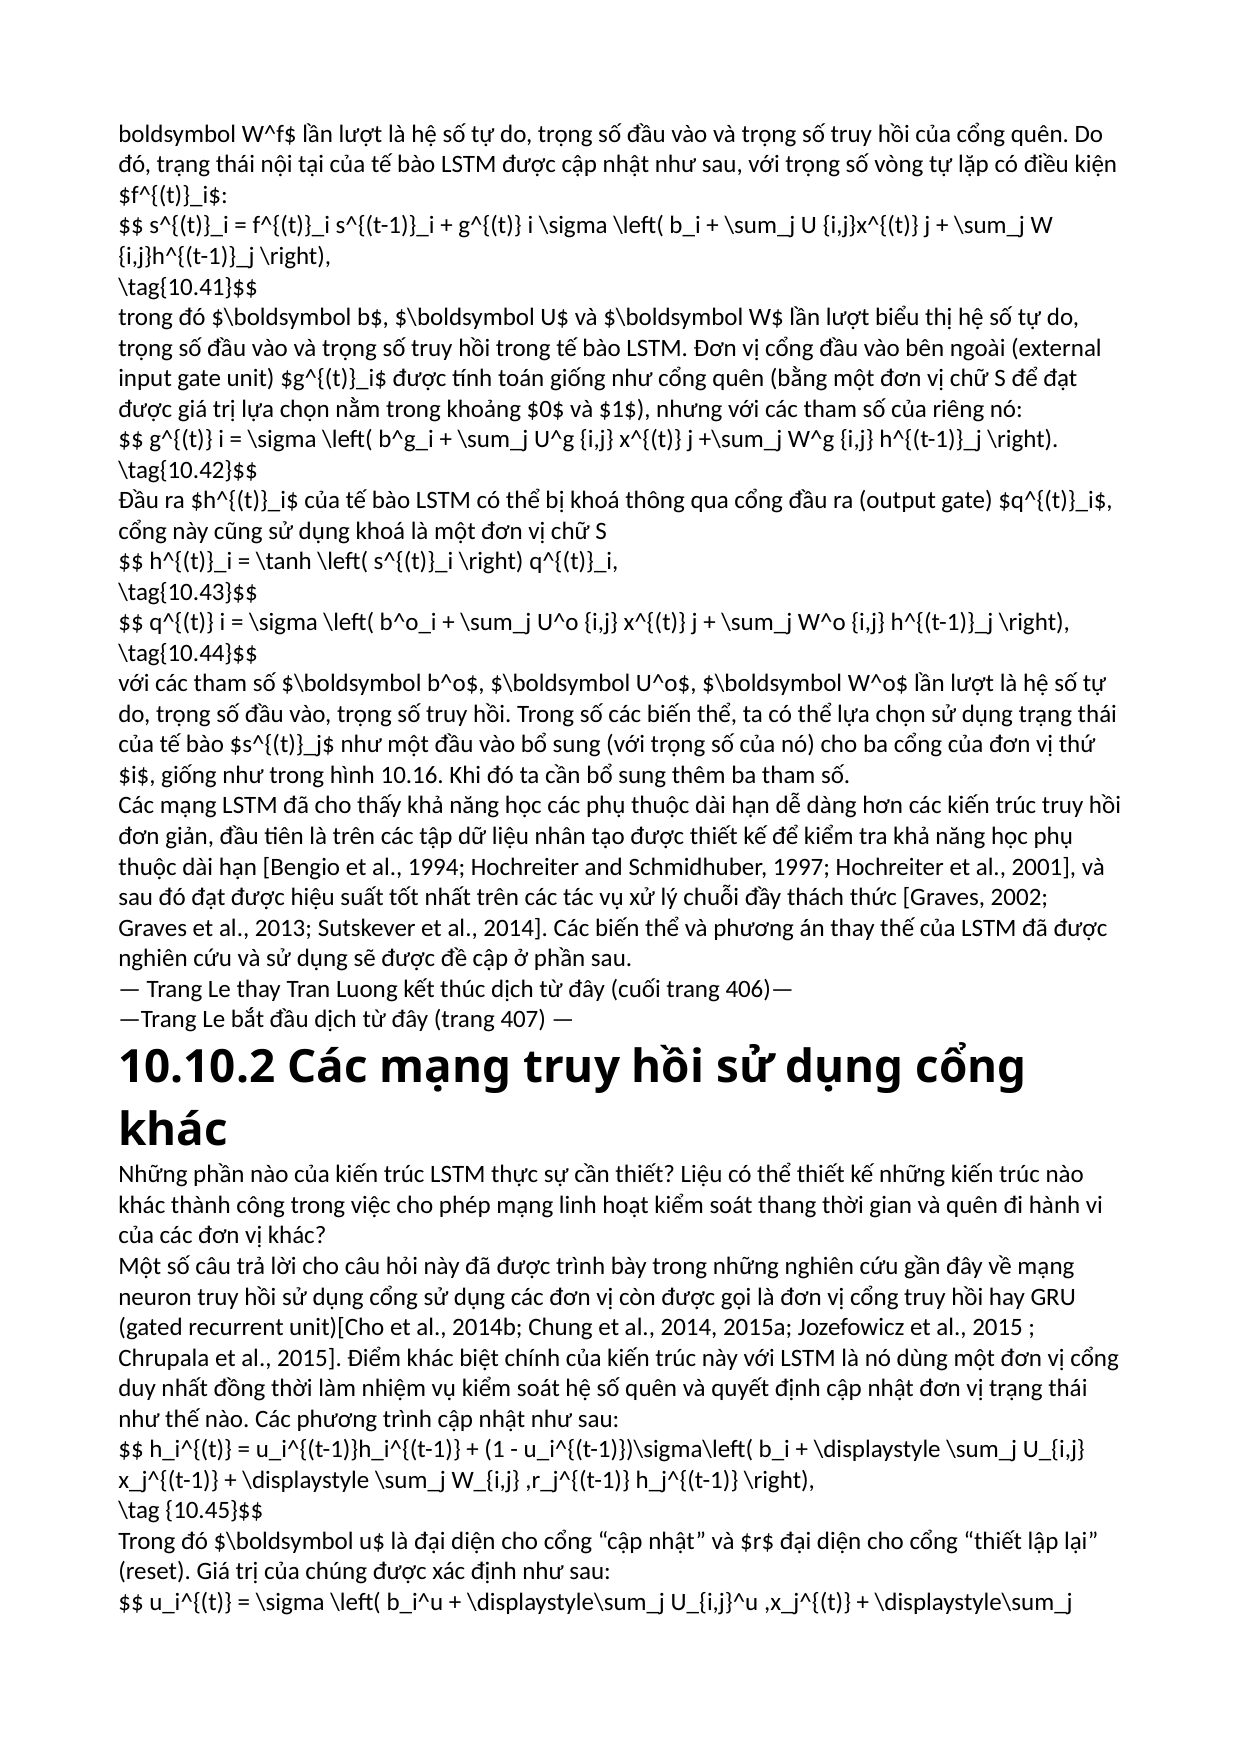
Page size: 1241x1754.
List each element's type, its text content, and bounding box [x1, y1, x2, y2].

text với các tham số $\boldsymbol b^o$, $\boldsymbol U^o$, $\boldsymbol W^o$ lần lượt là hệ số tự do, trọng số đầu vào, trọng số truy hồi. Trong số các biến thể, ta có thể lựa chọn sử dụng trạng thái của tế bào $s^{(t)}_j$ như một đầu vào bổ sung (với trọng số của nó) cho ba cổng của đơn vị thứ $i$, giống như trong hình 10.16. Khi đó ta cần bổ sung thêm ba tham số. [118, 667, 1122, 789]
text $$ q^{(t)} i = \sigma \left( b^o_i + \sum_j U^o {i,j} x^{(t)} j + \sum_j W^o {i,j} h^{(t-1)}_j \right), [118, 606, 1122, 637]
text \tag{10.43}$$ [118, 576, 1122, 606]
text $$ s^{(t)}_i = f^{(t)}_i s^{(t-1)}_i + g^{(t)} i \sigma \left( b_i + \sum_j U {i,j}x^{(t)} j + \sum_j W {i,j}h^{(t-1)}_j \right), [118, 210, 1122, 271]
text Một số câu trả lời cho câu hỏi này đã được trình bày trong những nghiên cứu gần đây về mạng neuron truy hồi sử dụng cổng sử dụng các đơn vị còn được gọi là đơn vị cổng truy hồi hay GRU (gated recurrent unit)[Cho et al., 2014b; Chung et al., 2014, 2015a; Jozefowicz et al., 2015 ; Chrupala et al., 2015]. Điểm khác biệt chính của kiến trúc này với LSTM là nó dùng một đơn vị cổng duy nhất đồng thời làm nhiệm vụ kiểm soát hệ số quên và quyết định cập nhật đơn vị trạng thái như thế nào. Các phương trình cập nhật như sau: [118, 1250, 1122, 1433]
text Những phần nào của kiến trúc LSTM thực sự cần thiết? Liệu có thể thiết kế những kiến trúc nào khác thành công trong việc cho phép mạng linh hoạt kiểm soát thang thời gian và quên đi hành vi của các đơn vị khác? [118, 1158, 1122, 1250]
text Trong đó $\boldsymbol u$ là đại diện cho cổng “cập nhật” và $r$ đại diện cho cổng “thiết lập lại” (reset). Giá trị của chúng được xác định như sau: [118, 1525, 1122, 1586]
text $$ g^{(t)} i = \sigma \left( b^g_i + \sum_j U^g {i,j} x^{(t)} j +\sum_j W^g {i,j} h^{(t-1)}_j \right). [118, 423, 1122, 454]
text \tag{10.44}$$ [118, 637, 1122, 667]
text \tag{10.42}$$ [118, 454, 1122, 484]
text \tag{10.41}$$ [118, 271, 1122, 301]
text — Trang Le thay Tran Luong kết thúc dịch từ đây (cuối trang 406)— [118, 973, 1122, 1003]
subtitle 10.10.2 Các mạng truy hồi sử dụng cổng khác [118, 1034, 1122, 1158]
text $$ h_i^{(t)} = u_i^{(t-1)}h_i^{(t-1)} + (1 - u_i^{(t-1)})\sigma\left( b_i + \displaystyle \sum_j U_{i,j} x_j^{(t-1)} + \displaystyle \sum_j W_{i,j} ,r_j^{(t-1)} h_j^{(t-1)} \right), [118, 1433, 1122, 1494]
text boldsymbol W^f$ lần lượt là hệ số tự do, trọng số đầu vào và trọng số truy hồi của cổng quên. Do đó, trạng thái nội tại của tế bào LSTM được cập nhật như sau, với trọng số vòng tự lặp có điều kiện $f^{(t)}_i$: [118, 118, 1122, 210]
text Các mạng LSTM đã cho thấy khả năng học các phụ thuộc dài hạn dễ dàng hơn các kiến trúc truy hồi đơn giản, đầu tiên là trên các tập dữ liệu nhân tạo được thiết kế để kiểm tra khả năng học phụ thuộc dài hạn [Bengio et al., 1994; Hochreiter and Schmidhuber, 1997; Hochreiter et al., 2001], và sau đó đạt được hiệu suất tốt nhất trên các tác vụ xử lý chuỗi đầy thách thức [Graves, 2002; Graves et al., 2013; Sutskever et al., 2014]. Các biến thể và phương án thay thế của LSTM đã được nghiên cứu và sử dụng sẽ được đề cập ở phần sau. [118, 789, 1122, 973]
text —Trang Le bắt đầu dịch từ đây (trang 407) — [118, 1003, 1122, 1034]
text \tag {10.45}$$ [118, 1494, 1122, 1525]
text $$ h^{(t)}_i = \tanh \left( s^{(t)}_i \right) q^{(t)}_i, [118, 545, 1122, 576]
text trong đó $\boldsymbol b$, $\boldsymbol U$ và $\boldsymbol W$ lần lượt biểu thị hệ số tự do, trọng số đầu vào và trọng số truy hồi trong tế bào LSTM. Đơn vị cổng đầu vào bên ngoài (external input gate unit) $g^{(t)}_i$ được tính toán giống như cổng quên (bằng một đơn vị chữ S để đạt được giá trị lựa chọn nằm trong khoảng $0$ và $1$), nhưng với các tham số của riêng nó: [118, 301, 1122, 423]
text Đầu ra $h^{(t)}_i$ của tế bào LSTM có thể bị khoá thông qua cổng đầu ra (output gate) $q^{(t)}_i$, cổng này cũng sử dụng khoá là một đơn vị chữ S [118, 484, 1122, 545]
text $$ u_i^{(t)} = \sigma \left( b_i^u + \displaystyle\sum_j U_{i,j}^u ,x_j^{(t)} + \displaystyle\sum_j [118, 1586, 1122, 1616]
